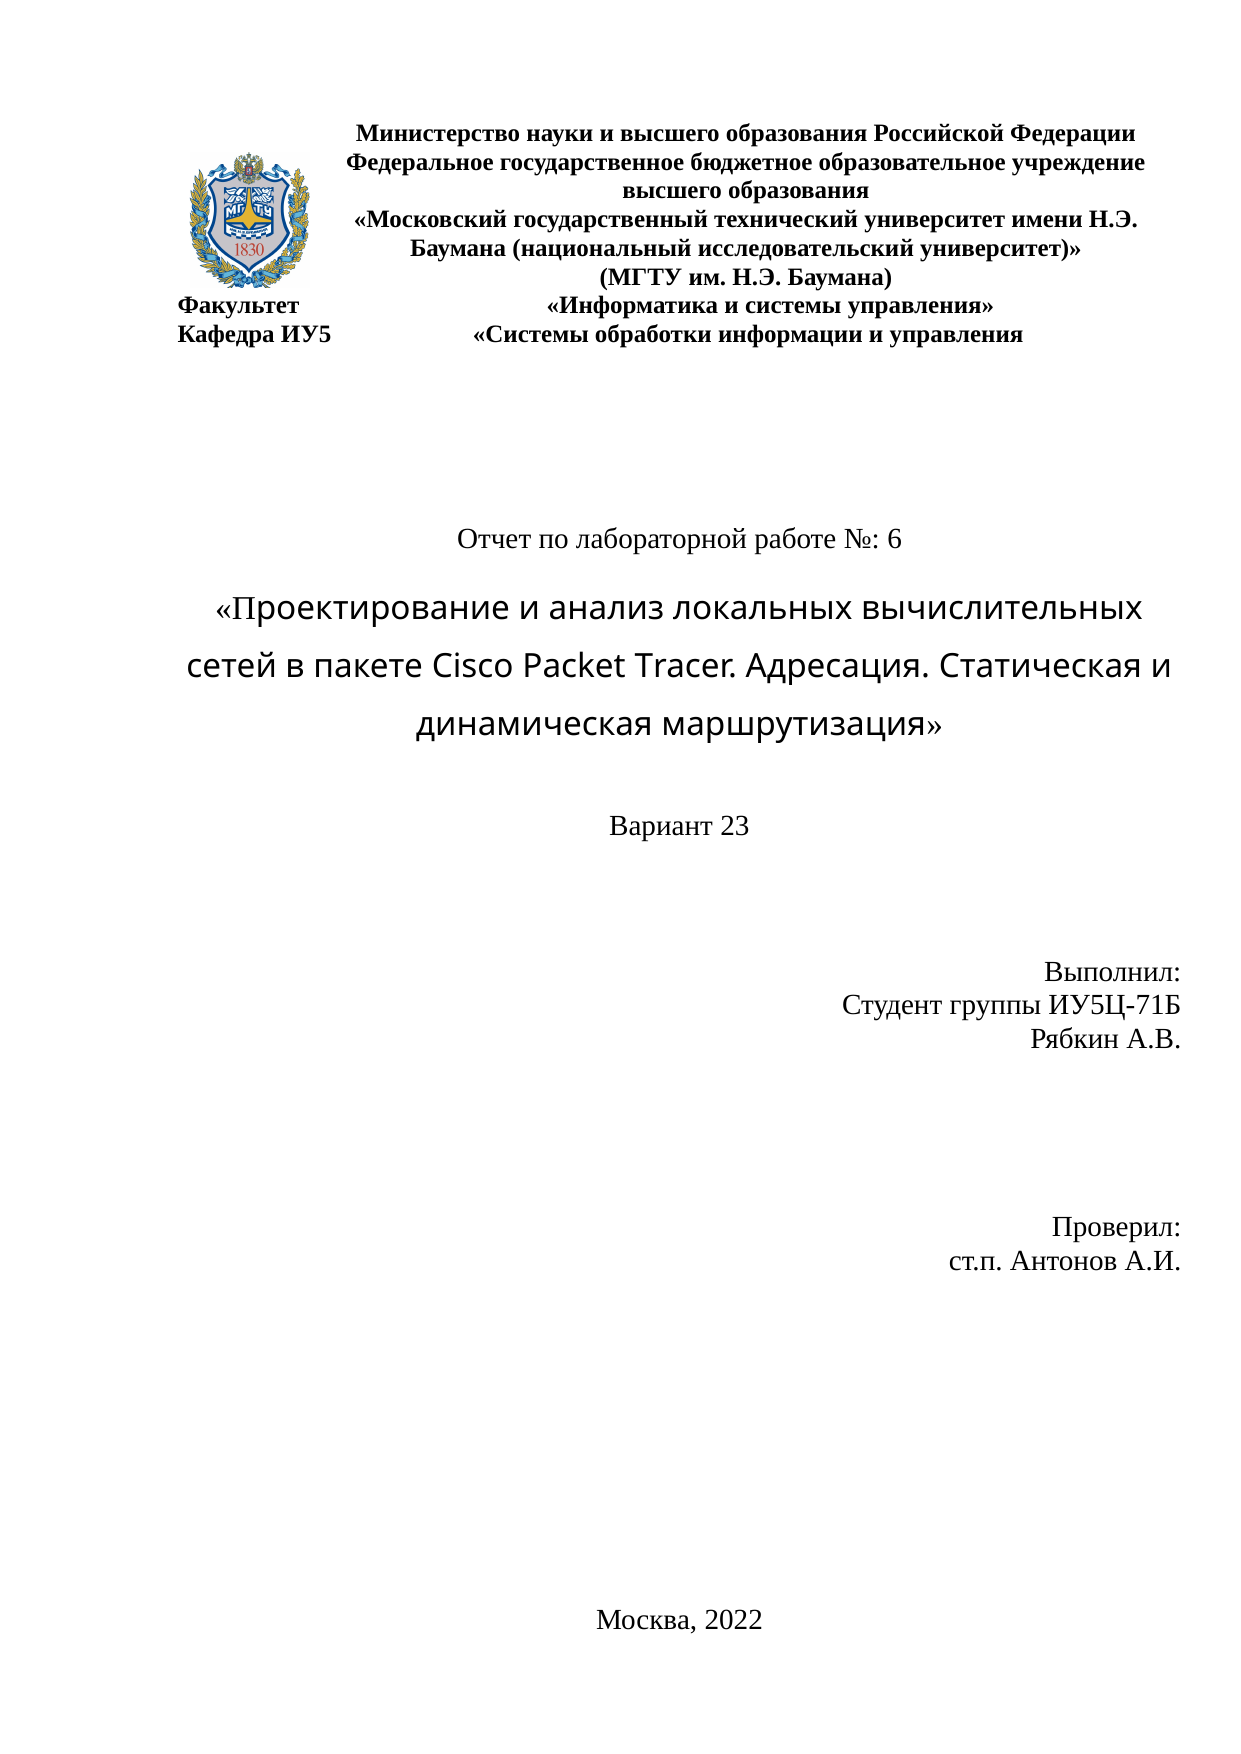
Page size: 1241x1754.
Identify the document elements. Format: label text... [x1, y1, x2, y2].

text Вариант 23 [177, 808, 1181, 842]
text Отчет по лабораторной работе №: 6 [177, 521, 1181, 554]
text динамическая маршрутизация» [177, 699, 1181, 745]
text Факультет «Информатика и системы управления» [177, 291, 1181, 319]
text Кафедра ИУ5 «Системы обработки информации и управления [177, 319, 1181, 348]
picture [189, 152, 310, 289]
text Рябкин А.В. [177, 1021, 1181, 1054]
text «Проектирование и анализ локальных вычислительных [177, 584, 1181, 629]
table_header [181, 118, 311, 291]
table_header Министерство науки и высшего образования Российской Федерации Федеральное государственное бюджетное образовательное учреждение высшего образования «Московский государственный технический университет имени Н.Э. Баумана (национальный исследовательский университет)» (МГТУ им. Н.Э. Баумана) [311, 118, 1181, 291]
text ст.п. Антонов А.И. [177, 1243, 1181, 1276]
text Выполнил: [177, 954, 1181, 987]
text сетей в пакете Cisco Packet Tracer. Адресация. Статическая и [177, 642, 1181, 687]
text Проверил: [177, 1209, 1181, 1243]
text Студент группы ИУ5Ц-71Б [177, 987, 1181, 1021]
